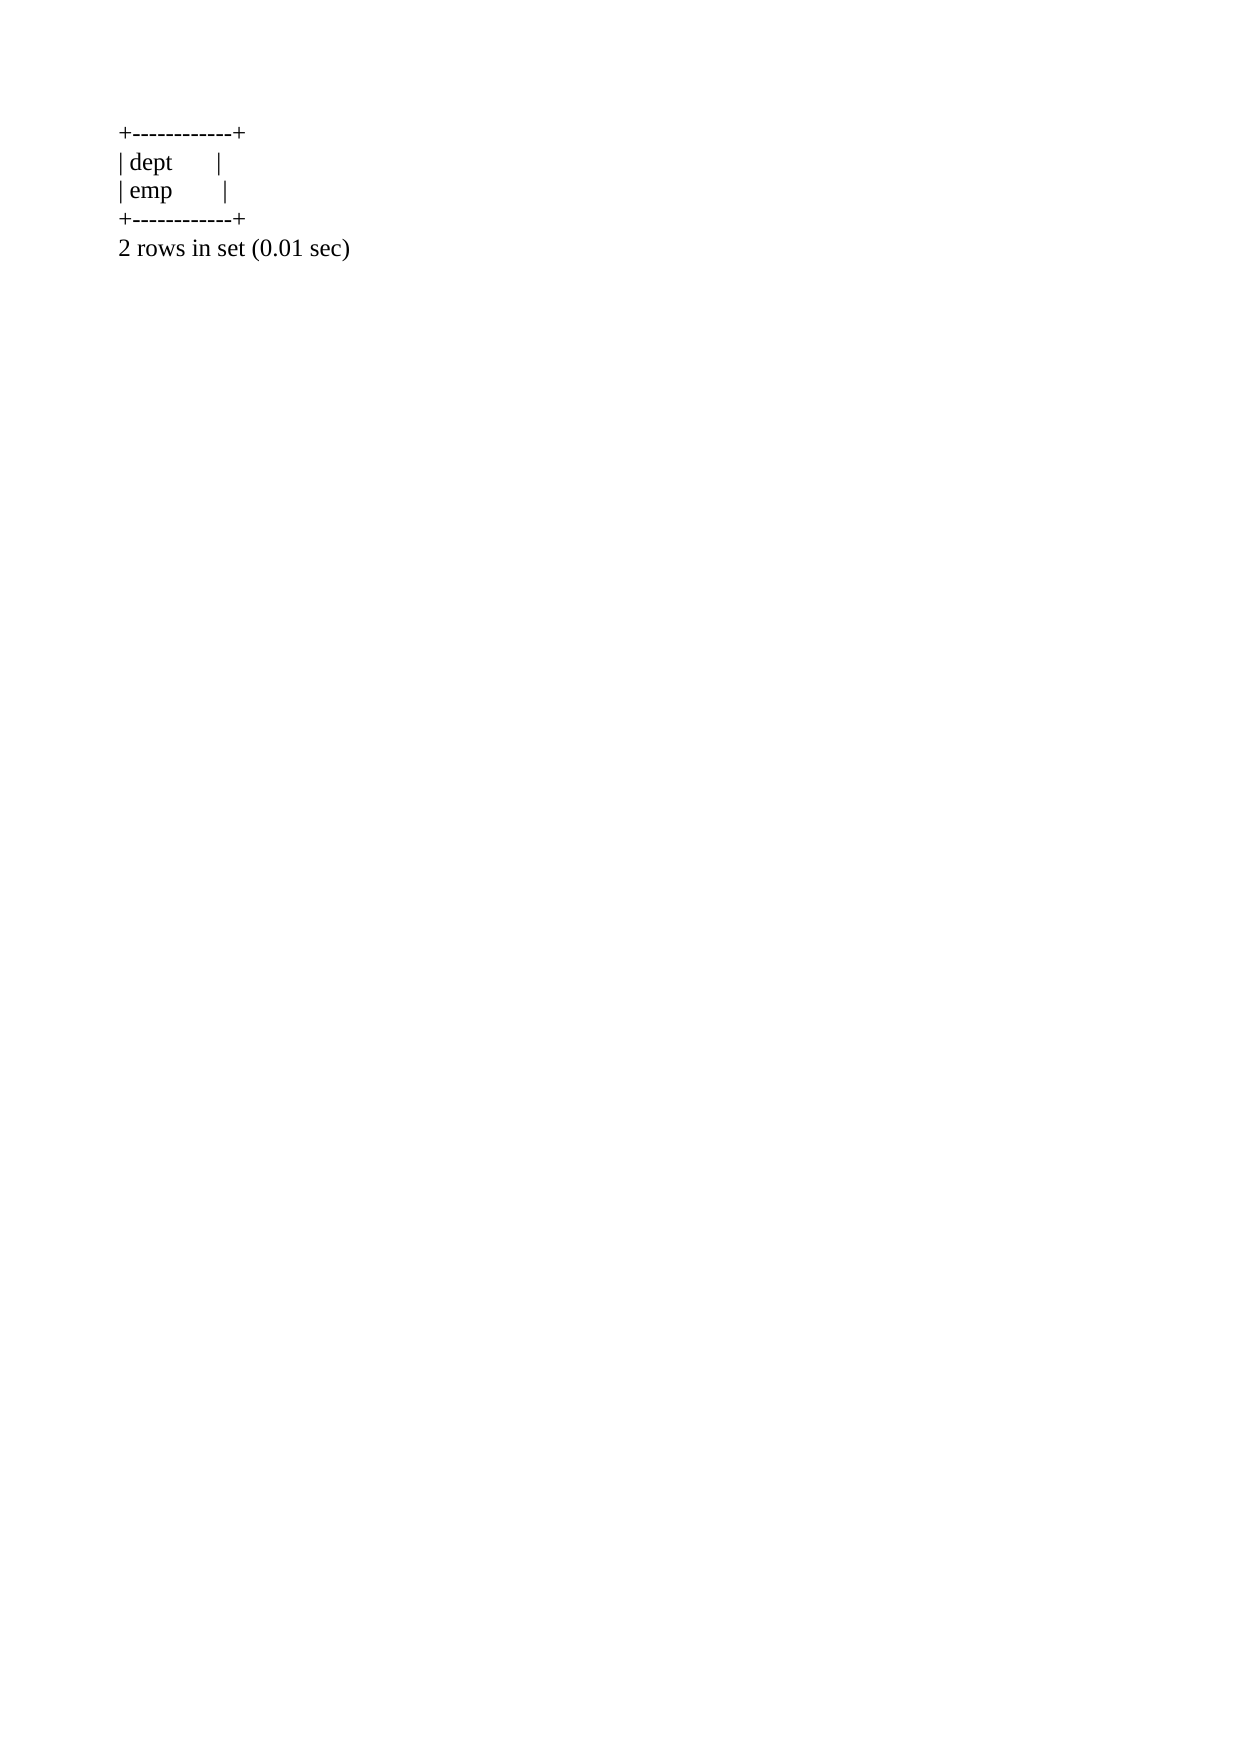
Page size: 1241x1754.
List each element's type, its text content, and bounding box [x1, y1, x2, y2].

text | dept | [118, 147, 1122, 176]
text | emp | [118, 176, 1122, 204]
text 2 rows in set (0.01 sec) [118, 233, 1122, 262]
text +------------+ [118, 118, 1122, 147]
text +------------+ [118, 204, 1122, 233]
